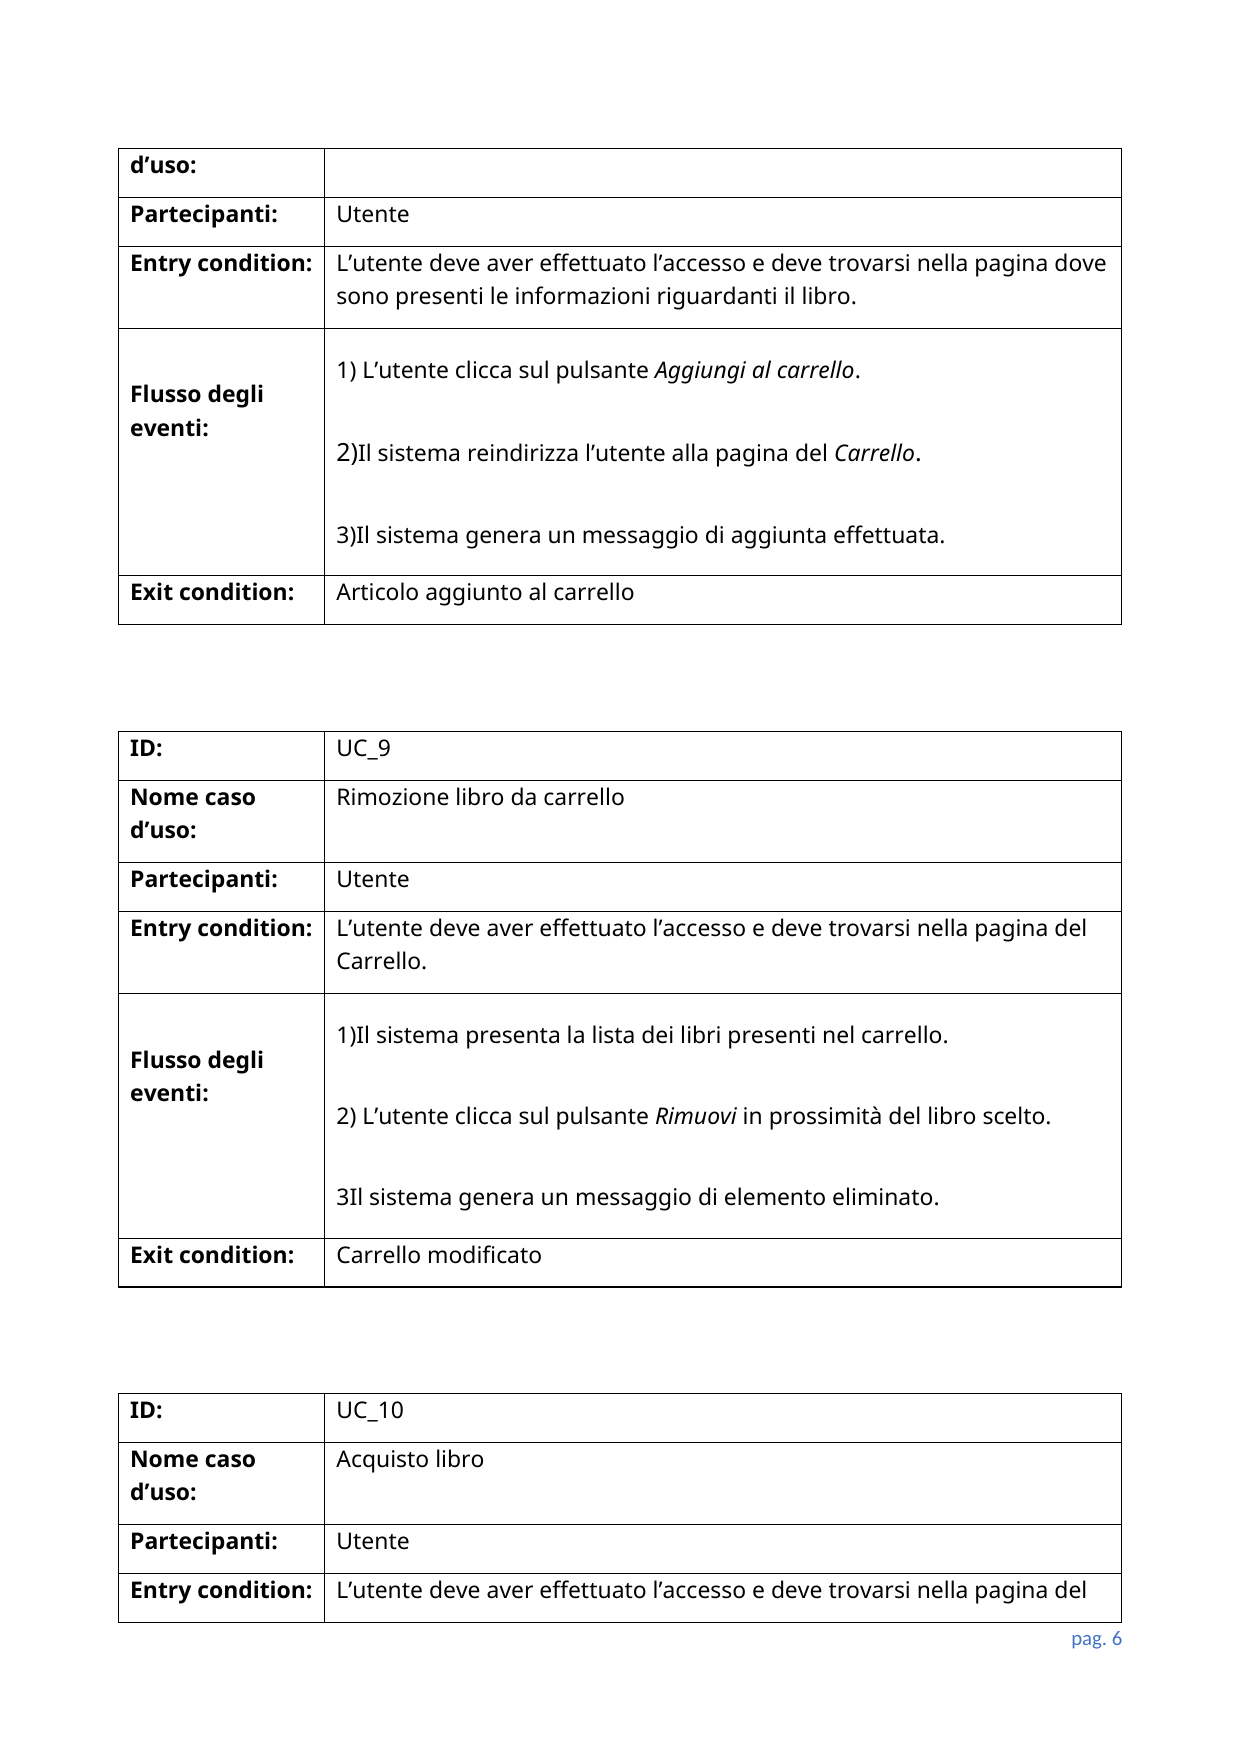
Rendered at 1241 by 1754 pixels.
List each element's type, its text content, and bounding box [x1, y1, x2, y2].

table_cell L’utente deve aver effettuato l’accesso e deve trovarsi nella pagina dove sono presenti le informazioni riguardanti il libro. [325, 247, 1121, 328]
table_cell 1) L’utente clicca sul pulsante Aggiungi al carrello. 2)Il sistema reindirizza l’utente alla pagina del Carrello. 3)Il sistema genera un messaggio di aggiunta effettuata. [325, 329, 1121, 575]
table_cell Entry condition: [119, 1574, 324, 1622]
table_cell Exit condition: [119, 576, 324, 624]
table_cell Articolo aggiunto al carrello [325, 576, 1121, 624]
table_header UC_9 [325, 732, 1121, 779]
table_cell Utente [325, 1525, 1121, 1573]
table_cell Partecipanti: [119, 863, 324, 911]
table_cell L’utente deve aver effettuato l’accesso e deve trovarsi nella pagina del [325, 1574, 1121, 1622]
table_header UC_10 [325, 1394, 1121, 1442]
table_cell Acquisto libro [325, 1443, 1121, 1524]
table_cell Exit condition: [119, 1239, 324, 1286]
table_header ID: [119, 732, 324, 779]
table_cell Rimozione libro da carrello [325, 781, 1121, 862]
table_cell Nome caso d’uso: [119, 1443, 324, 1524]
table_cell Nome caso d’uso: [119, 781, 324, 862]
table_cell Flusso degli eventi: [119, 329, 324, 575]
table_cell Utente [325, 198, 1121, 246]
table_cell Carrello modificato [325, 1239, 1121, 1286]
table_cell 1)Il sistema presenta la lista dei libri presenti nel carrello. 2) L’utente clicca sul pulsante Rimuovi in prossimità del libro scelto. 3Il sistema genera un messaggio di elemento eliminato. [325, 994, 1121, 1237]
table_header ID: [119, 1394, 324, 1442]
table_cell Flusso degli eventi: [119, 994, 324, 1237]
table_cell Partecipanti: [119, 198, 324, 246]
table_cell Partecipanti: [119, 1525, 324, 1573]
table_cell Entry condition: [119, 247, 324, 328]
table_cell d’uso: [119, 149, 324, 197]
table_cell L’utente deve aver effettuato l’accesso e deve trovarsi nella pagina del Carrello. [325, 912, 1121, 993]
table_cell Utente [325, 863, 1121, 911]
table_cell [325, 149, 1121, 197]
table_cell Entry condition: [119, 912, 324, 993]
